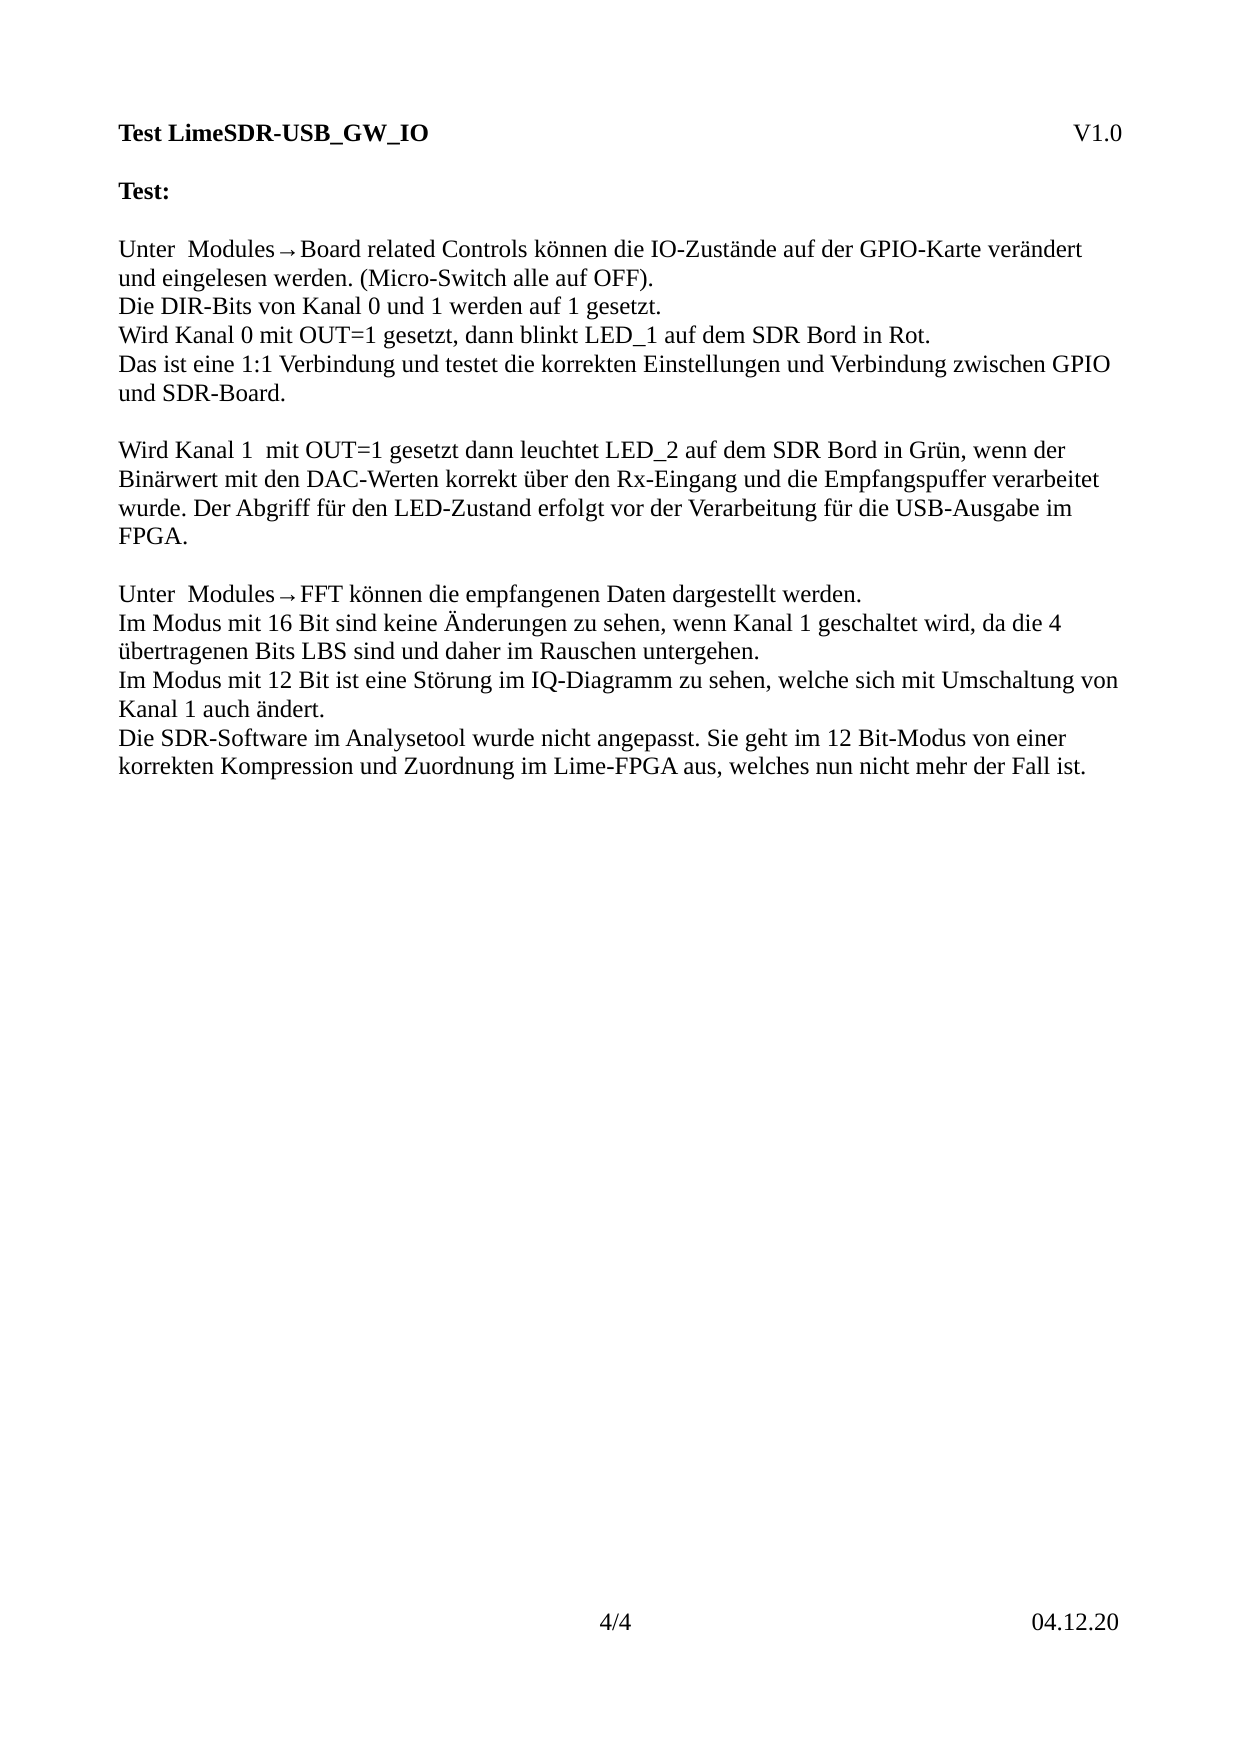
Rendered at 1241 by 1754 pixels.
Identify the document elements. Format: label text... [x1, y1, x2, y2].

text Das ist eine 1:1 Verbindung und testet die korrekten Einstellungen und Verbindung zwischen GPIO und SDR-Board. [118, 349, 1122, 406]
text Die DIR-Bits von Kanal 0 und 1 werden auf 1 gesetzt. [118, 291, 1122, 320]
text Die SDR-Software im Analysetool wurde nicht angepasst. Sie geht im 12 Bit-Modus von einer korrekten Kompression und Zuordnung im Lime-FPGA aus, welches nun nicht mehr der Fall ist. [118, 723, 1122, 780]
text Im Modus mit 16 Bit sind keine Änderungen zu sehen, wenn Kanal 1 geschaltet wird, da die 4 übertragenen Bits LBS sind und daher im Rauschen untergehen. [118, 608, 1122, 665]
text Im Modus mit 12 Bit ist eine Störung im IQ-Diagramm zu sehen, welche sich mit Umschaltung von Kanal 1 auch ändert. [118, 665, 1122, 723]
text Test: [118, 176, 1122, 205]
text Wird Kanal 1 mit OUT=1 gesetzt dann leuchtet LED_2 auf dem SDR Bord in Grün, wenn der Binärwert mit den DAC-Werten korrekt über den Rx-Eingang und die Empfangspuffer verarbeitet wurde. Der Abgriff für den LED-Zustand erfolgt vor der Verarbeitung für die USB-Ausgabe im FPGA. [118, 435, 1122, 550]
text Wird Kanal 0 mit OUT=1 gesetzt, dann blinkt LED_1 auf dem SDR Bord in Rot. [118, 320, 1122, 349]
text Unter Modules→Board related Controls können die IO-Zustände auf der GPIO-Karte verändert und eingelesen werden. (Micro-Switch alle auf OFF). [118, 234, 1122, 291]
text Unter Modules→FFT können die empfangenen Daten dargestellt werden. [118, 579, 1122, 608]
